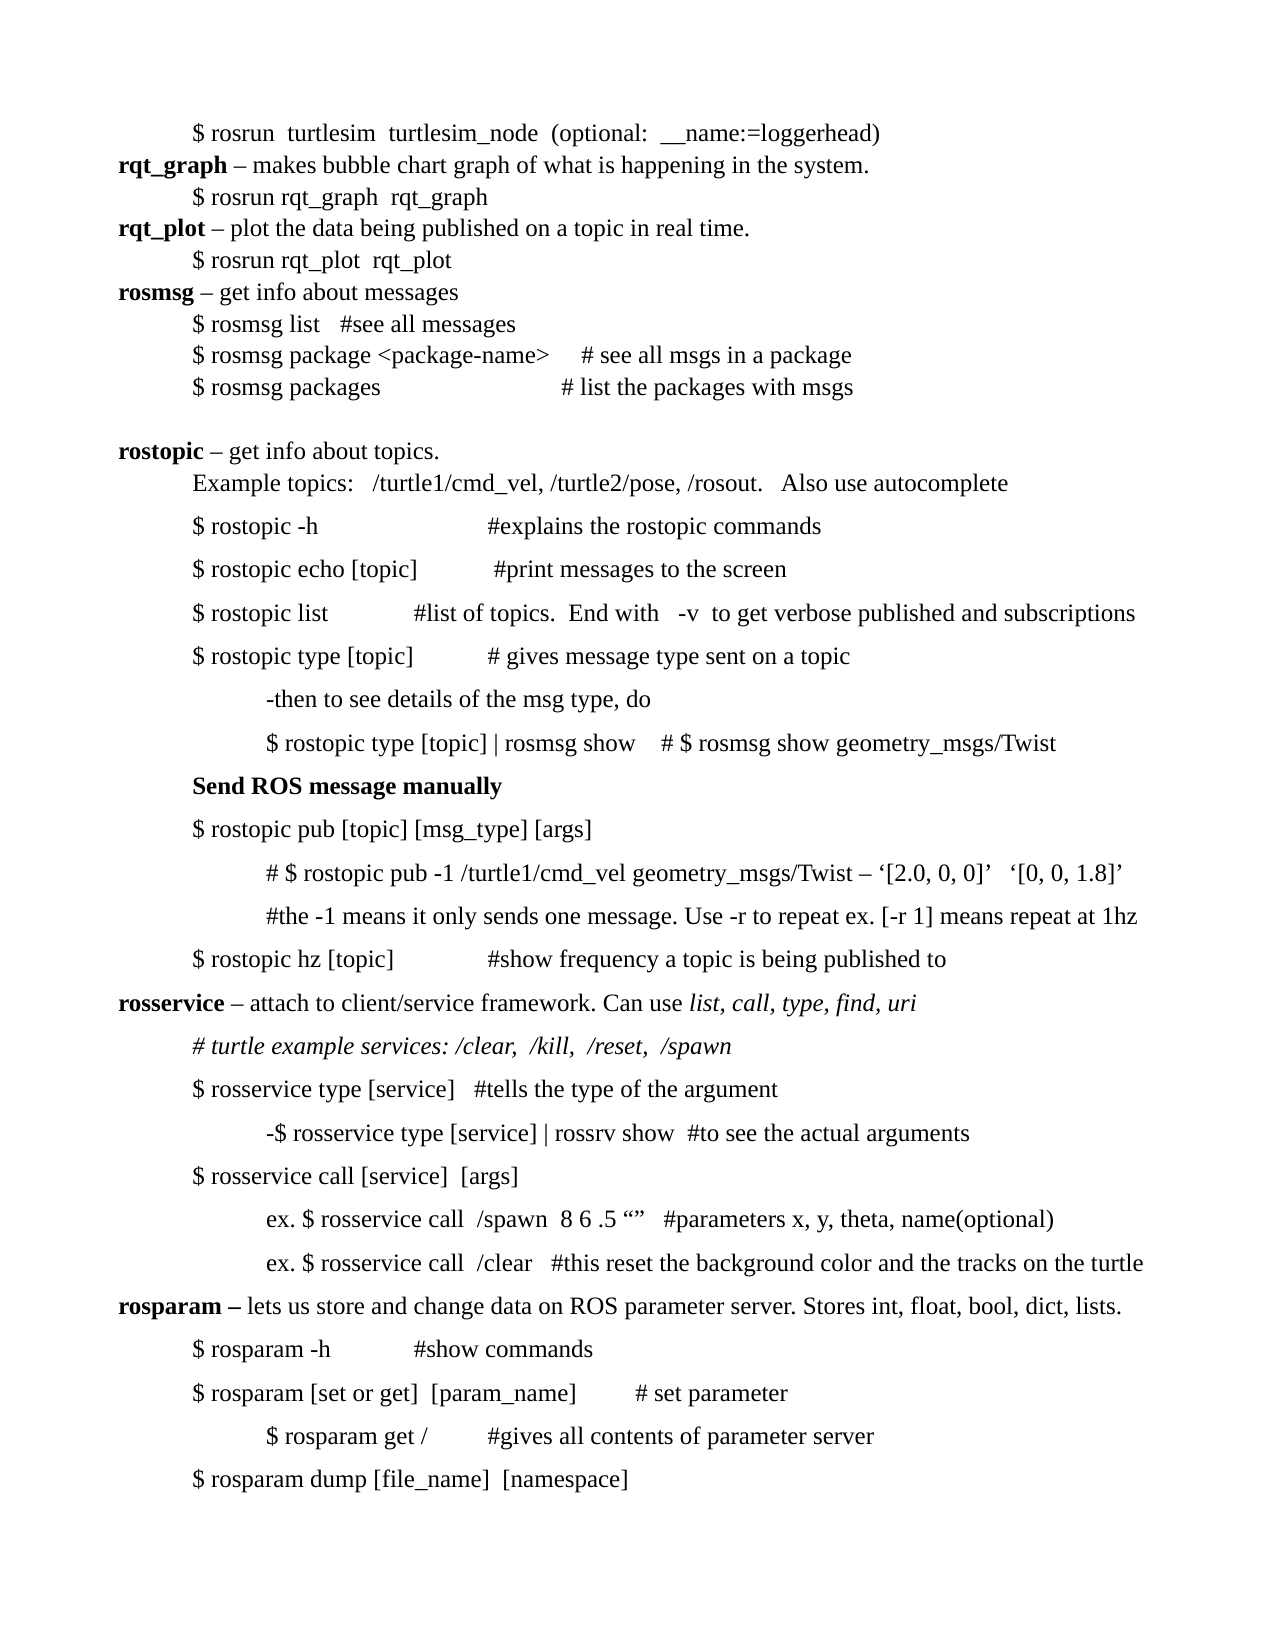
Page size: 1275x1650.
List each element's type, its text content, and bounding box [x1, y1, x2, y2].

text # $ rostopic pub -1 /turtle1/cmd_vel geometry_msgs/Twist – ‘[2.0, 0, 0]’ ‘[0, 0, 1.8]’ [118, 858, 1157, 886]
text rosservice – attach to client/service framework. Can use list, call, type, find, uri [118, 988, 1157, 1016]
text #the -1 means it only sends one message. Use -r to repeat ex. [-r 1] means repeat at 1hz [118, 901, 1157, 930]
text $ rosparam [set or get] [param_name] # set parameter [118, 1378, 1157, 1406]
text ex. $ rosservice call /clear #this reset the background color and the tracks on the turtle [118, 1248, 1157, 1276]
text $ rostopic type [topic] | rosmsg show # $ rosmsg show geometry_msgs/Twist [118, 728, 1157, 756]
text $ rosrun turtlesim turtlesim_node (optional: __name:=loggerhead) [118, 118, 1157, 147]
text $ rosrun rqt_graph rqt_graph [118, 182, 1157, 210]
text -$ rosservice type [service] | rossrv show #to see the actual arguments [118, 1118, 1157, 1146]
text $ rosservice call [service] [args] [118, 1161, 1157, 1190]
text $ rostopic list #list of topics. End with -v to get verbose published and subscriptions [118, 598, 1157, 626]
text $ rostopic -h #explains the rostopic commands [118, 511, 1157, 540]
text $ rosparam dump [file_name] [namespace] [118, 1464, 1157, 1493]
text # turtle example services: /clear, /kill, /reset, /spawn [118, 1031, 1157, 1060]
text Example topics: /turtle1/cmd_vel, /turtle2/pose, /rosout. Also use autocomplete [118, 468, 1157, 496]
text Send ROS message manually [118, 771, 1157, 800]
text rostopic – get info about topics. [118, 436, 1157, 464]
text rosparam – lets us store and change data on ROS parameter server. Stores int, float, bool, dict, lists. [118, 1291, 1157, 1320]
text $ rosparam get / #gives all contents of parameter server [118, 1421, 1157, 1450]
text $ rosparam -h #show commands [118, 1334, 1157, 1363]
text $ rostopic type [topic] # gives message type sent on a topic [118, 641, 1157, 670]
text $ rosrun rqt_plot rqt_plot [118, 245, 1157, 274]
text $ rostopic pub [topic] [msg_type] [args] [118, 814, 1157, 843]
text $ rosmsg package <package-name> # see all msgs in a package [118, 341, 1157, 369]
text rqt_plot – plot the data being published on a topic in real time. [118, 213, 1157, 242]
text rosmsg – get info about messages [118, 277, 1157, 306]
text $ rosmsg list #see all messages [118, 309, 1157, 337]
text rqt_graph – makes bubble chart graph of what is happening in the system. [118, 150, 1157, 179]
text $ rosmsg packages # list the packages with msgs [118, 372, 1157, 401]
text -then to see details of the msg type, do [118, 684, 1157, 713]
text $ rostopic hz [topic] #show frequency a topic is being published to [118, 944, 1157, 973]
text $ rostopic echo [topic] #print messages to the screen [118, 554, 1157, 583]
text ex. $ rosservice call /spawn 8 6 .5 “” #parameters x, y, theta, name(optional) [118, 1204, 1157, 1233]
text $ rosservice type [service] #tells the type of the argument [118, 1074, 1157, 1103]
